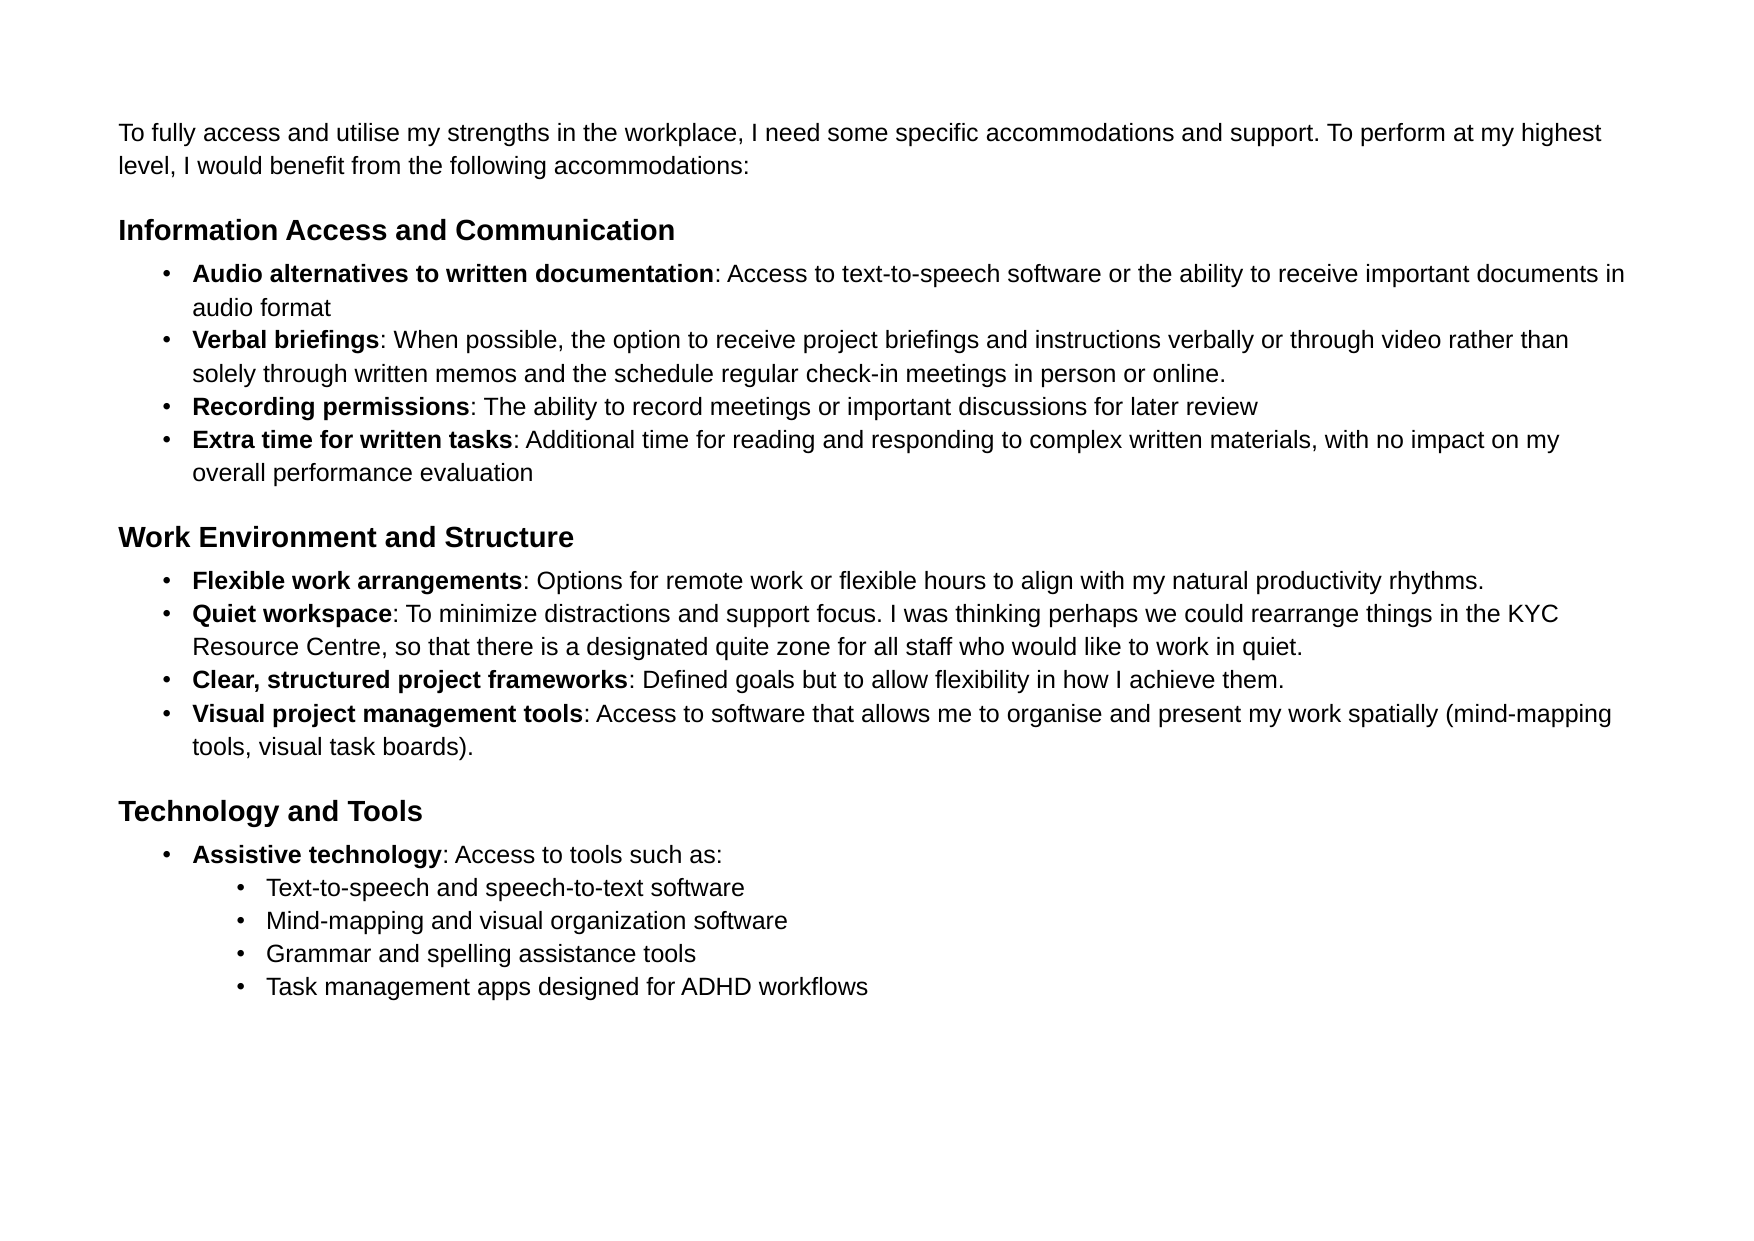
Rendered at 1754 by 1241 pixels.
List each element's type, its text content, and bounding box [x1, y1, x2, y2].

list Mind-mapping and visual organization software [236, 906, 1636, 935]
text To fully access and utilise my strengths in the workplace, I need some specific accommodations and support. To perform at my highest level, I would benefit from the following accommodations: [118, 118, 1636, 180]
list Extra time for written tasks: Additional time for reading and responding to complex written materials, with no impact on my overall performance evaluation [162, 425, 1636, 487]
list Task management apps designed for ADHD workflows [236, 972, 1636, 1001]
list Text-to-speech and speech-to-text software [236, 873, 1636, 902]
list Clear, structured project frameworks: Defined goals but to allow flexibility in how I achieve them. [162, 665, 1636, 694]
list Grammar and spelling assistance tools [236, 939, 1636, 968]
list Audio alternatives to written documentation: Access to text-to-speech software or the ability to receive important documents in audio format [162, 259, 1636, 321]
subtitle Information Access and Communication [118, 213, 1636, 247]
list Quiet workspace: To minimize distractions and support focus. I was thinking perhaps we could rearrange things in the KYC Resource Centre, so that there is a designated quite zone for all staff who would like to work in quiet. [162, 599, 1636, 661]
list Visual project management tools: Access to software that allows me to organise and present my work spatially (mind-mapping tools, visual task boards). [162, 698, 1636, 760]
subtitle Work Environment and Structure [118, 520, 1636, 554]
list Assistive technology: Access to tools such as: [162, 840, 1636, 869]
list Verbal briefings: When possible, the option to receive project briefings and instructions verbally or through video rather than solely through written memos and the schedule regular check-in meetings in person or online. [162, 326, 1636, 387]
list Recording permissions: The ability to record meetings or important discussions for later review [162, 392, 1636, 421]
list Flexible work arrangements: Options for remote work or flexible hours to align with my natural productivity rhythms. [162, 566, 1636, 595]
subtitle Technology and Tools [118, 794, 1636, 827]
